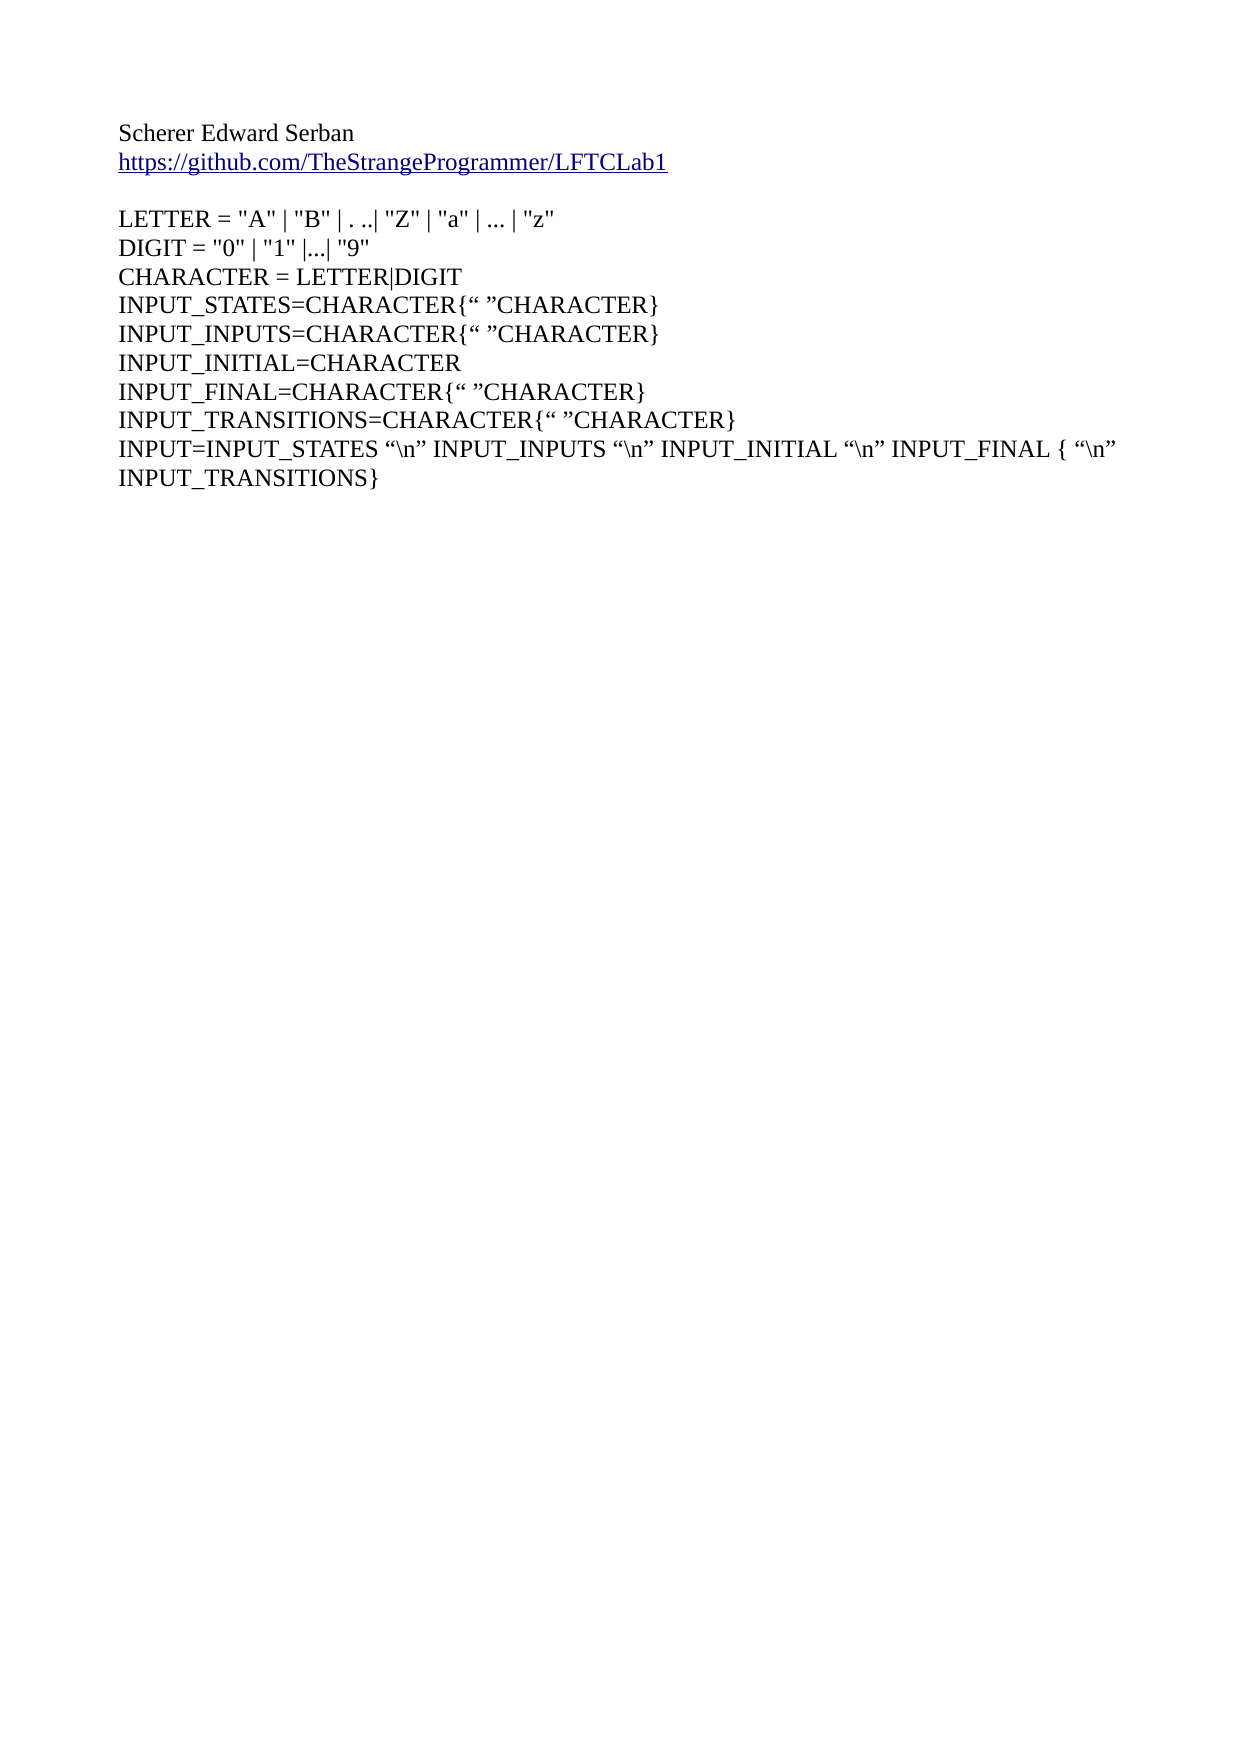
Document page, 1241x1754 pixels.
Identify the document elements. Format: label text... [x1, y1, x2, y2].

text LETTER = "A" | "B" | . ..| "Z" | "a" | ... | "z" [118, 204, 1122, 233]
text INPUT_INITIAL=CHARACTER [118, 348, 1122, 377]
text INPUT_INPUTS=CHARACTER{“ ”CHARACTER} [118, 319, 1122, 348]
text DIGIT = "0" | "1" |...| "9" [118, 233, 1122, 262]
text CHARACTER = LETTER|DIGIT [118, 262, 1122, 291]
text Scherer Edward Serban [118, 118, 1122, 147]
text INPUT=INPUT_STATES “\n” INPUT_INPUTS “\n” INPUT_INITIAL “\n” INPUT_FINAL { “\n” INPUT_TRANSITIONS} [118, 434, 1122, 492]
text INPUT_STATES=CHARACTER{“ ”CHARACTER} [118, 291, 1122, 319]
text https://github.com/TheStrangeProgrammer/LFTCLab1 [118, 147, 1122, 176]
text INPUT_FINAL=CHARACTER{“ ”CHARACTER} [118, 377, 1122, 406]
text INPUT_TRANSITIONS=CHARACTER{“ ”CHARACTER} [118, 406, 1122, 434]
